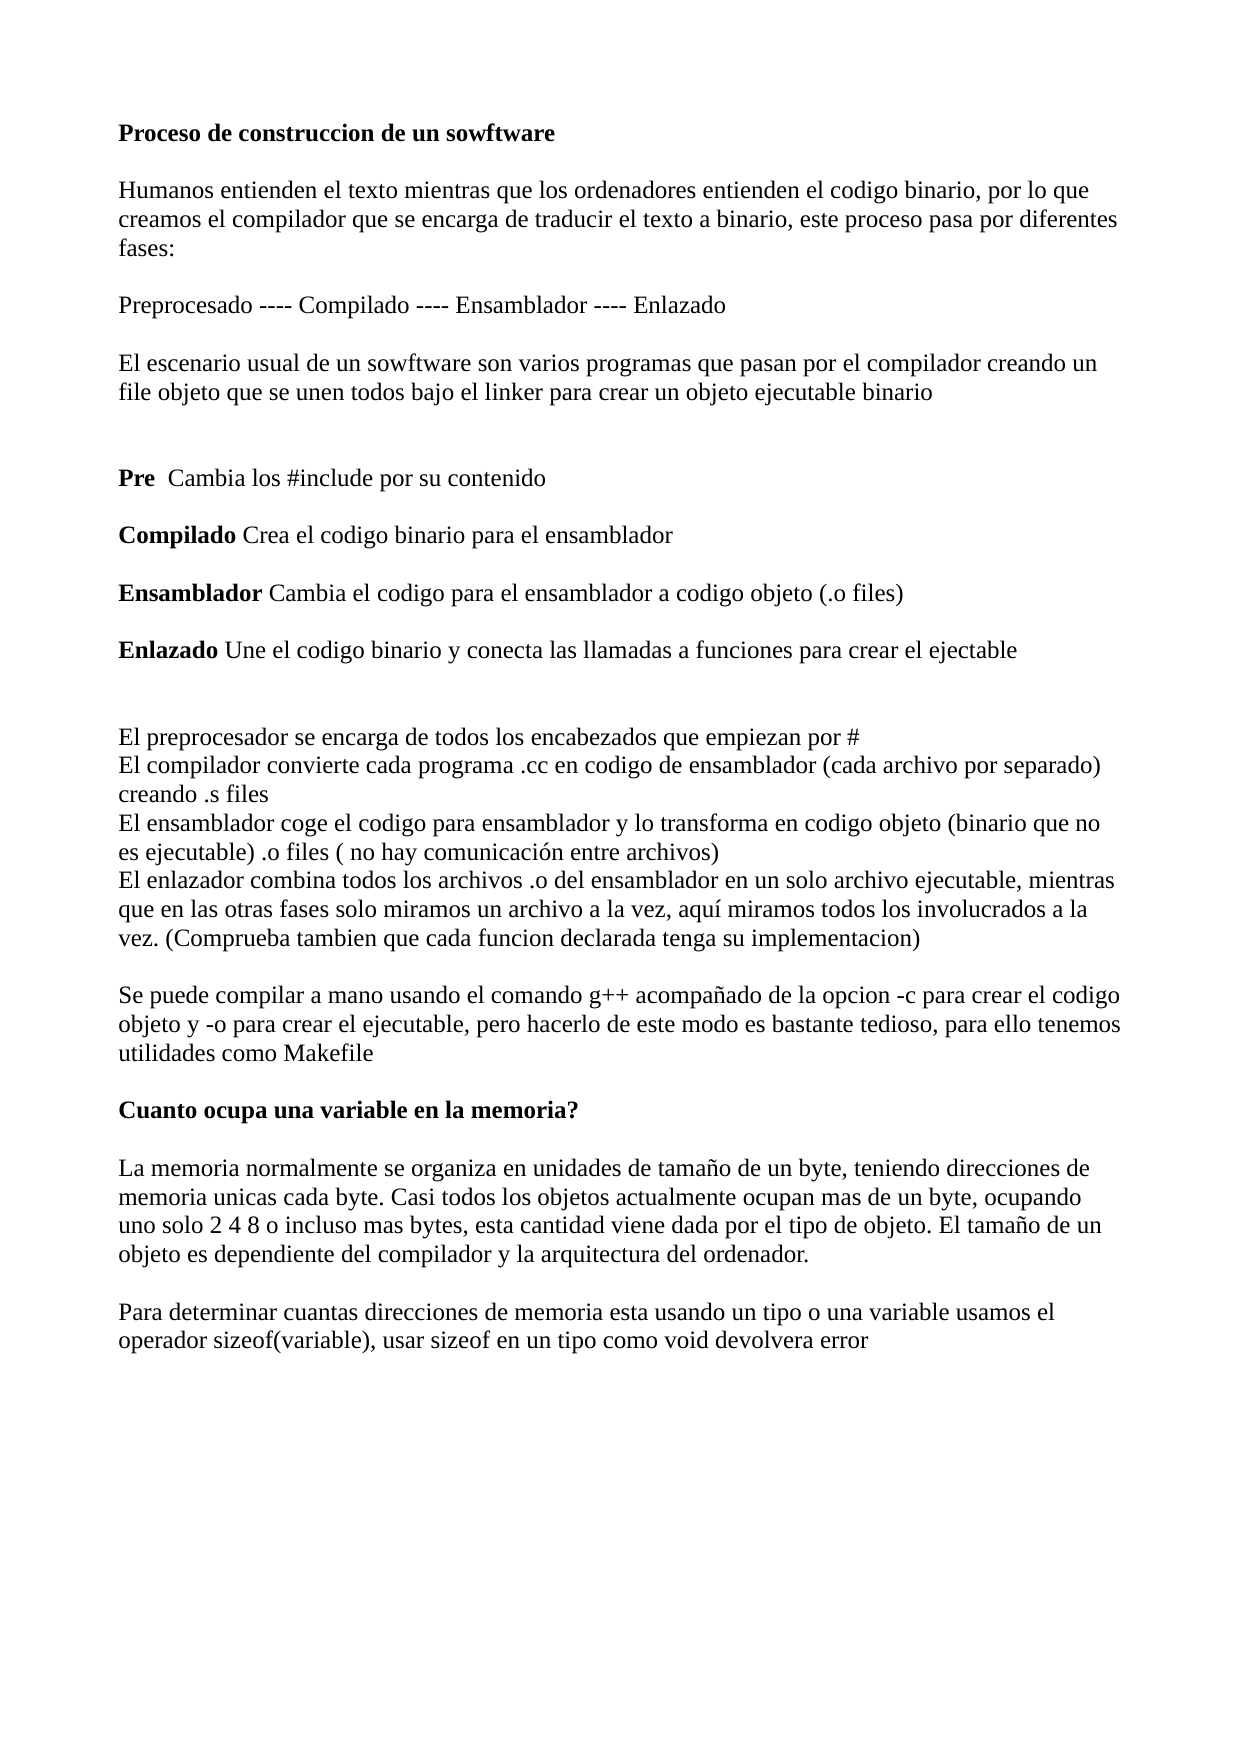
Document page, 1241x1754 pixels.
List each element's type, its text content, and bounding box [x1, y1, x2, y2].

text Ensamblador Cambia el codigo para el ensamblador a codigo objeto (.o files) [118, 578, 1122, 607]
text Humanos entienden el texto mientras que los ordenadores entienden el codigo binario, por lo que creamos el compilador que se encarga de traducir el texto a binario, este proceso pasa por diferentes fases: [118, 176, 1122, 262]
text Cuanto ocupa una variable en la memoria? [118, 1096, 1122, 1124]
text Pre Cambia los #include por su contenido [118, 463, 1122, 492]
text La memoria normalmente se organiza en unidades de tamaño de un byte, teniendo direcciones de memoria unicas cada byte. Casi todos los objetos actualmente ocupan mas de un byte, ocupando uno solo 2 4 8 o incluso mas bytes, esta cantidad viene dada por el tipo de objeto. El tamaño de un objeto es dependiente del compilador y la arquitectura del ordenador. [118, 1153, 1122, 1268]
text Compilado Crea el codigo binario para el ensamblador [118, 521, 1122, 549]
text Enlazado Une el codigo binario y conecta las llamadas a funciones para crear el ejectable [118, 636, 1122, 664]
text El compilador convierte cada programa .cc en codigo de ensamblador (cada archivo por separado) creando .s files [118, 751, 1122, 808]
text Preprocesado ---- Compilado ---- Ensamblador ---- Enlazado [118, 291, 1122, 319]
text El ensamblador coge el codigo para ensamblador y lo transforma en codigo objeto (binario que no es ejecutable) .o files ( no hay comunicación entre archivos) [118, 808, 1122, 866]
text El escenario usual de un sowftware son varios programas que pasan por el compilador creando un file objeto que se unen todos bajo el linker para crear un objeto ejecutable binario [118, 348, 1122, 406]
text Para determinar cuantas direcciones de memoria esta usando un tipo o una variable usamos el operador sizeof(variable), usar sizeof en un tipo como void devolvera error [118, 1297, 1122, 1354]
text Proceso de construccion de un sowftware [118, 118, 1122, 147]
text Se puede compilar a mano usando el comando g++ acompañado de la opcion -c para crear el codigo objeto y -o para crear el ejecutable, pero hacerlo de este modo es bastante tedioso, para ello tenemos utilidades como Makefile [118, 981, 1122, 1067]
text El preprocesador se encarga de todos los encabezados que empiezan por # [118, 722, 1122, 751]
text El enlazador combina todos los archivos .o del ensamblador en un solo archivo ejecutable, mientras que en las otras fases solo miramos un archivo a la vez, aquí miramos todos los involucrados a la vez. (Comprueba tambien que cada funcion declarada tenga su implementacion) [118, 866, 1122, 952]
